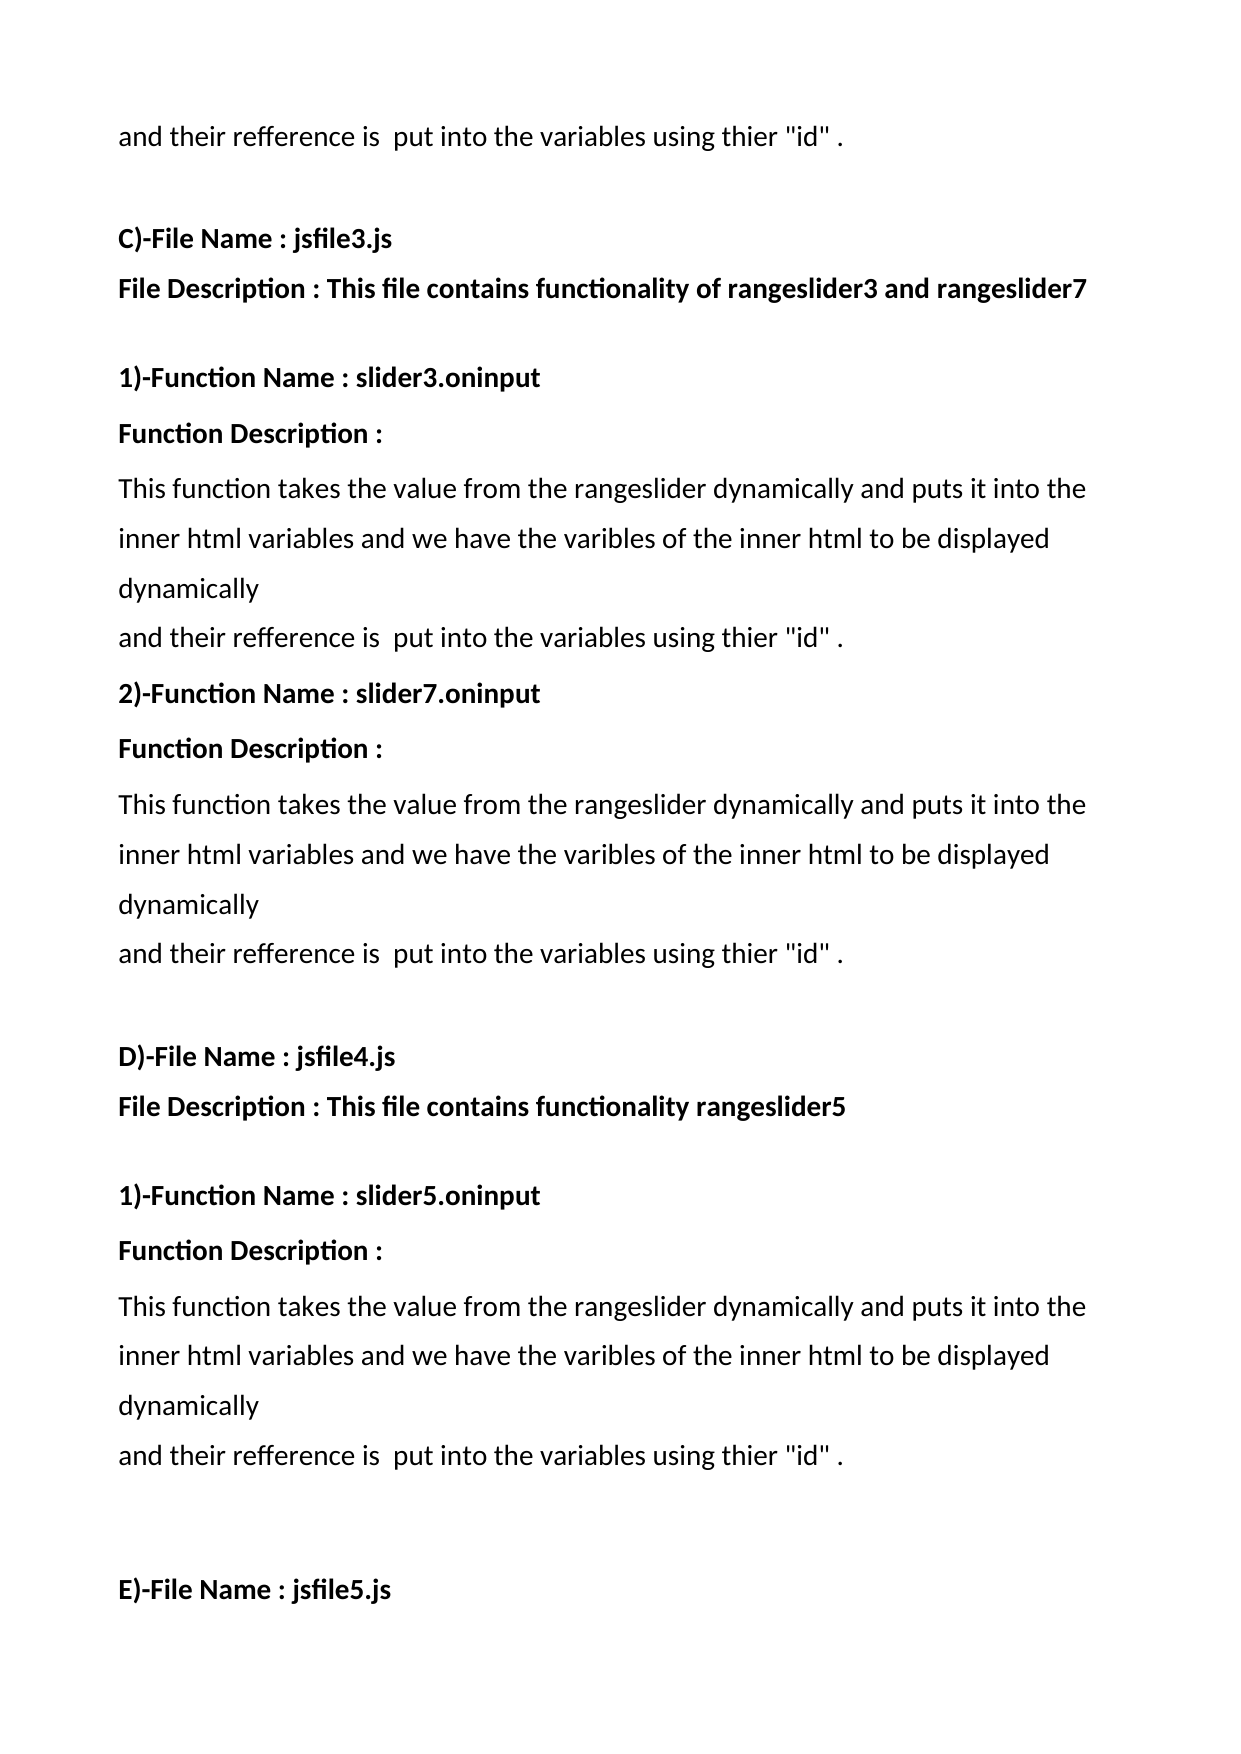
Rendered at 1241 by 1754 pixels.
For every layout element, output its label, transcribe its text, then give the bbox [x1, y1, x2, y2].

text File Description : This file contains functionality of rangeslider3 and rangeslider7 [118, 270, 1122, 306]
text Function Description : [118, 415, 1122, 450]
text and their refference is put into the variables using thier "id" . [118, 118, 1122, 154]
text Function Description : [118, 731, 1122, 766]
text E)-File Name : jsfile5.js [118, 1571, 1122, 1606]
text File Description : This file contains functionality rangeslider5 [118, 1088, 1122, 1123]
text and their refference is put into the variables using thier "id" . [118, 619, 1122, 655]
text and their refference is put into the variables using thier "id" . [118, 1437, 1122, 1473]
text and their refference is put into the variables using thier "id" . [118, 936, 1122, 971]
text Function Description : [118, 1232, 1122, 1268]
text This function takes the value from the rangeslider dynamically and puts it into the inner html variables and we have the varibles of the inner html to be displayed dynamically [118, 1288, 1122, 1423]
text 1)-Function Name : slider3.oninput [118, 359, 1122, 395]
text 2)-Function Name : slider7.oninput [118, 675, 1122, 711]
text This function takes the value from the rangeslider dynamically and puts it into the inner html variables and we have the varibles of the inner html to be displayed dynamically [118, 786, 1122, 921]
text This function takes the value from the rangeslider dynamically and puts it into the inner html variables and we have the varibles of the inner html to be displayed dynamically [118, 470, 1122, 605]
text 1)-Function Name : slider5.oninput [118, 1177, 1122, 1212]
text C)-File Name : jsfile3.js [118, 220, 1122, 256]
text D)-File Name : jsfile4.js [118, 1038, 1122, 1073]
